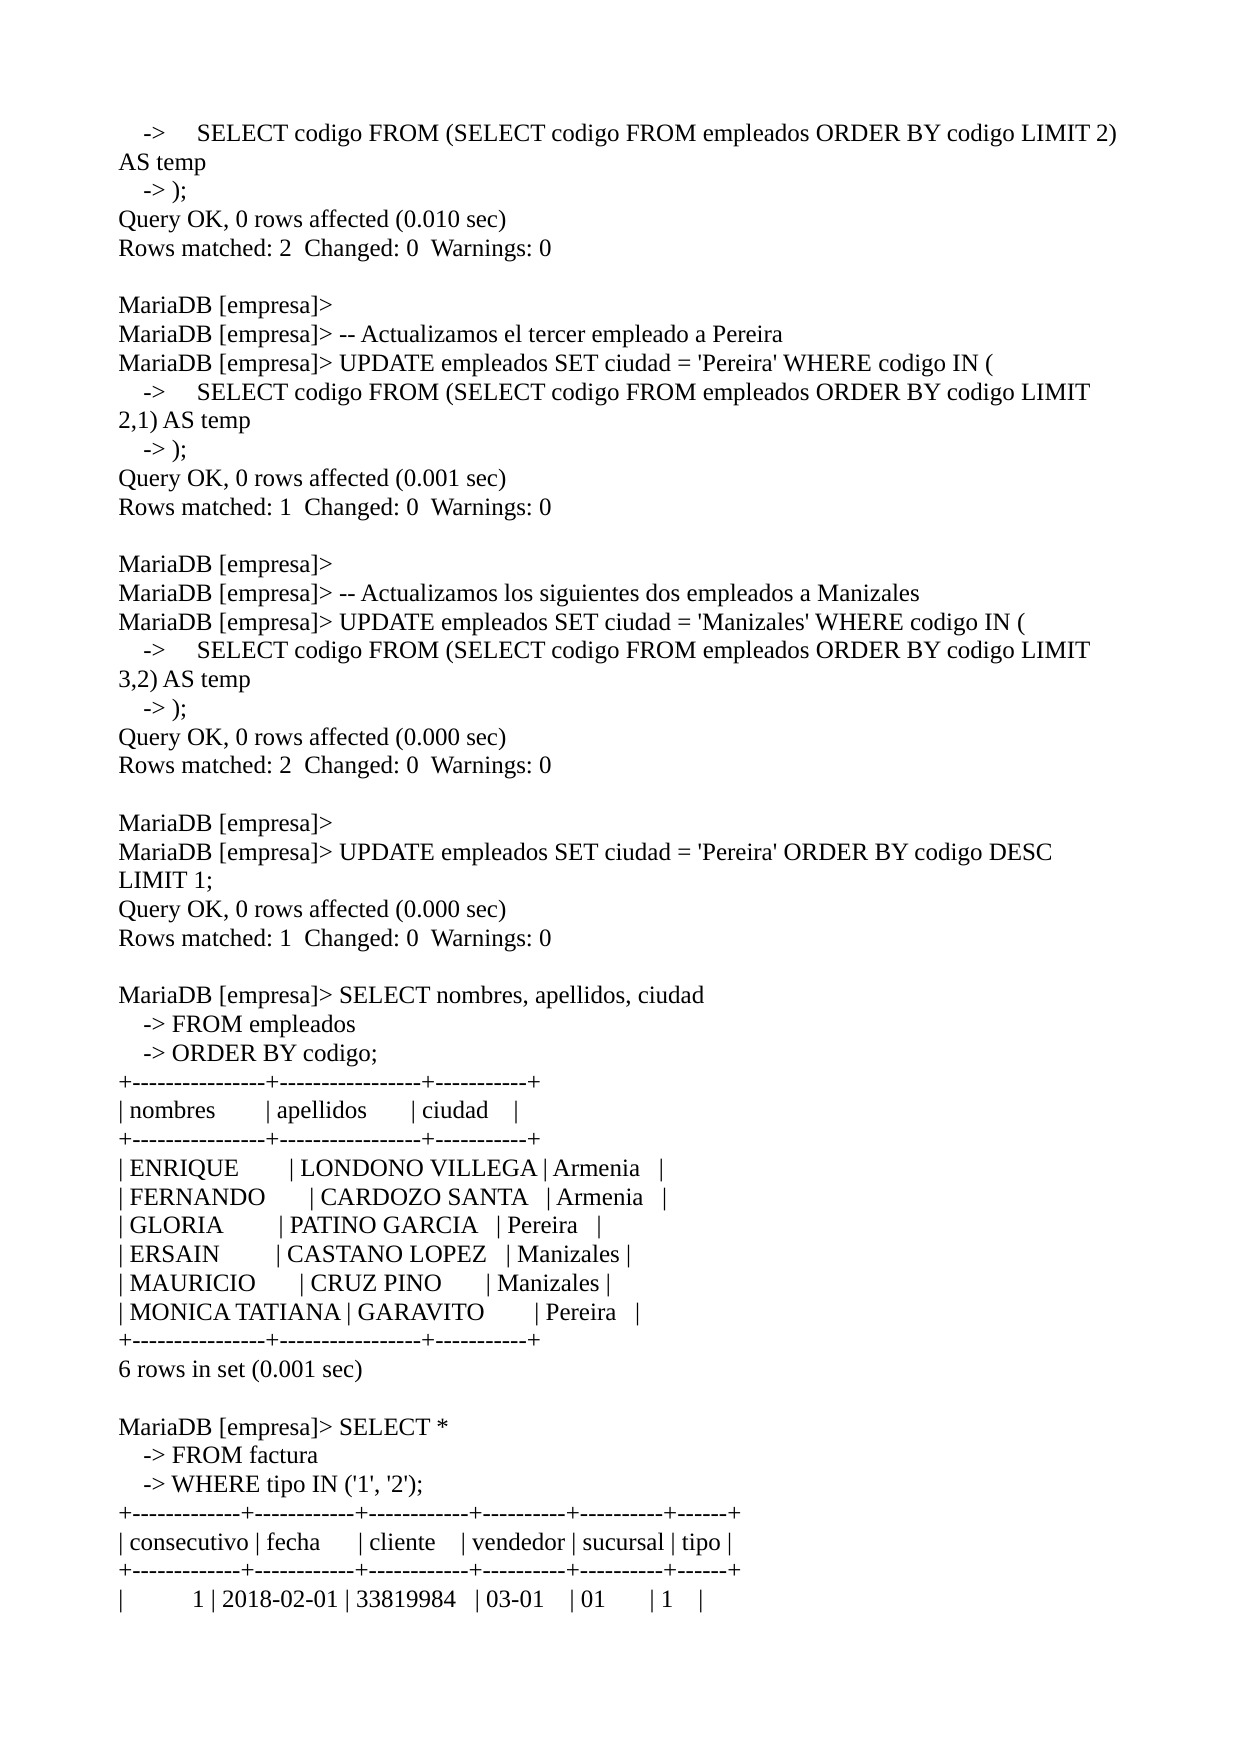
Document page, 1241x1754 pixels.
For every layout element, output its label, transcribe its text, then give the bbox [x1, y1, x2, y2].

text MariaDB [empresa]> [118, 291, 1122, 319]
text Query OK, 0 rows affected (0.000 sec) [118, 894, 1122, 923]
text +----------------+-----------------+-----------+ [118, 1124, 1122, 1153]
text -> FROM factura [118, 1441, 1122, 1469]
text MariaDB [empresa]> UPDATE empleados SET ciudad = 'Pereira' ORDER BY codigo DESC LIMIT 1; [118, 837, 1122, 894]
text +-------------+------------+------------+----------+----------+------+ [118, 1498, 1122, 1527]
text +----------------+-----------------+-----------+ [118, 1067, 1122, 1096]
text 6 rows in set (0.001 sec) [118, 1354, 1122, 1383]
text | MAURICIO | CRUZ PINO | Manizales | [118, 1268, 1122, 1297]
text -> ORDER BY codigo; [118, 1038, 1122, 1067]
text -> SELECT codigo FROM (SELECT codigo FROM empleados ORDER BY codigo LIMIT 2,1) AS temp [118, 377, 1122, 434]
text +-------------+------------+------------+----------+----------+------+ [118, 1556, 1122, 1584]
text Query OK, 0 rows affected (0.001 sec) [118, 463, 1122, 492]
text Query OK, 0 rows affected (0.010 sec) [118, 204, 1122, 233]
text -> FROM empleados [118, 1009, 1122, 1038]
text +----------------+-----------------+-----------+ [118, 1326, 1122, 1354]
text Query OK, 0 rows affected (0.000 sec) [118, 722, 1122, 751]
text | nombres | apellidos | ciudad | [118, 1096, 1122, 1124]
text MariaDB [empresa]> SELECT nombres, apellidos, ciudad [118, 981, 1122, 1009]
text -> WHERE tipo IN ('1', '2'); [118, 1469, 1122, 1498]
text Rows matched: 1 Changed: 0 Warnings: 0 [118, 492, 1122, 521]
text -> ); [118, 176, 1122, 204]
text MariaDB [empresa]> UPDATE empleados SET ciudad = 'Manizales' WHERE codigo IN ( [118, 607, 1122, 636]
text MariaDB [empresa]> [118, 808, 1122, 837]
text MariaDB [empresa]> UPDATE empleados SET ciudad = 'Pereira' WHERE codigo IN ( [118, 348, 1122, 377]
text MariaDB [empresa]> -- Actualizamos los siguientes dos empleados a Manizales [118, 578, 1122, 607]
text Rows matched: 2 Changed: 0 Warnings: 0 [118, 751, 1122, 779]
text -> ); [118, 434, 1122, 463]
text Rows matched: 2 Changed: 0 Warnings: 0 [118, 233, 1122, 262]
text | ERSAIN | CASTANO LOPEZ | Manizales | [118, 1239, 1122, 1268]
text | GLORIA | PATINO GARCIA | Pereira | [118, 1211, 1122, 1239]
text MariaDB [empresa]> -- Actualizamos el tercer empleado a Pereira [118, 319, 1122, 348]
text MariaDB [empresa]> [118, 549, 1122, 578]
text -> ); [118, 693, 1122, 722]
text | 1 | 2018-02-01 | 33819984 | 03-01 | 01 | 1 | [118, 1584, 1122, 1613]
text | FERNANDO | CARDOZO SANTA | Armenia | [118, 1182, 1122, 1211]
text MariaDB [empresa]> SELECT * [118, 1412, 1122, 1441]
text -> SELECT codigo FROM (SELECT codigo FROM empleados ORDER BY codigo LIMIT 2) AS temp [118, 118, 1122, 176]
text -> SELECT codigo FROM (SELECT codigo FROM empleados ORDER BY codigo LIMIT 3,2) AS temp [118, 636, 1122, 693]
text | ENRIQUE | LONDONO VILLEGA | Armenia | [118, 1153, 1122, 1182]
text Rows matched: 1 Changed: 0 Warnings: 0 [118, 923, 1122, 952]
text | consecutivo | fecha | cliente | vendedor | sucursal | tipo | [118, 1527, 1122, 1556]
text | MONICA TATIANA | GARAVITO | Pereira | [118, 1297, 1122, 1326]
